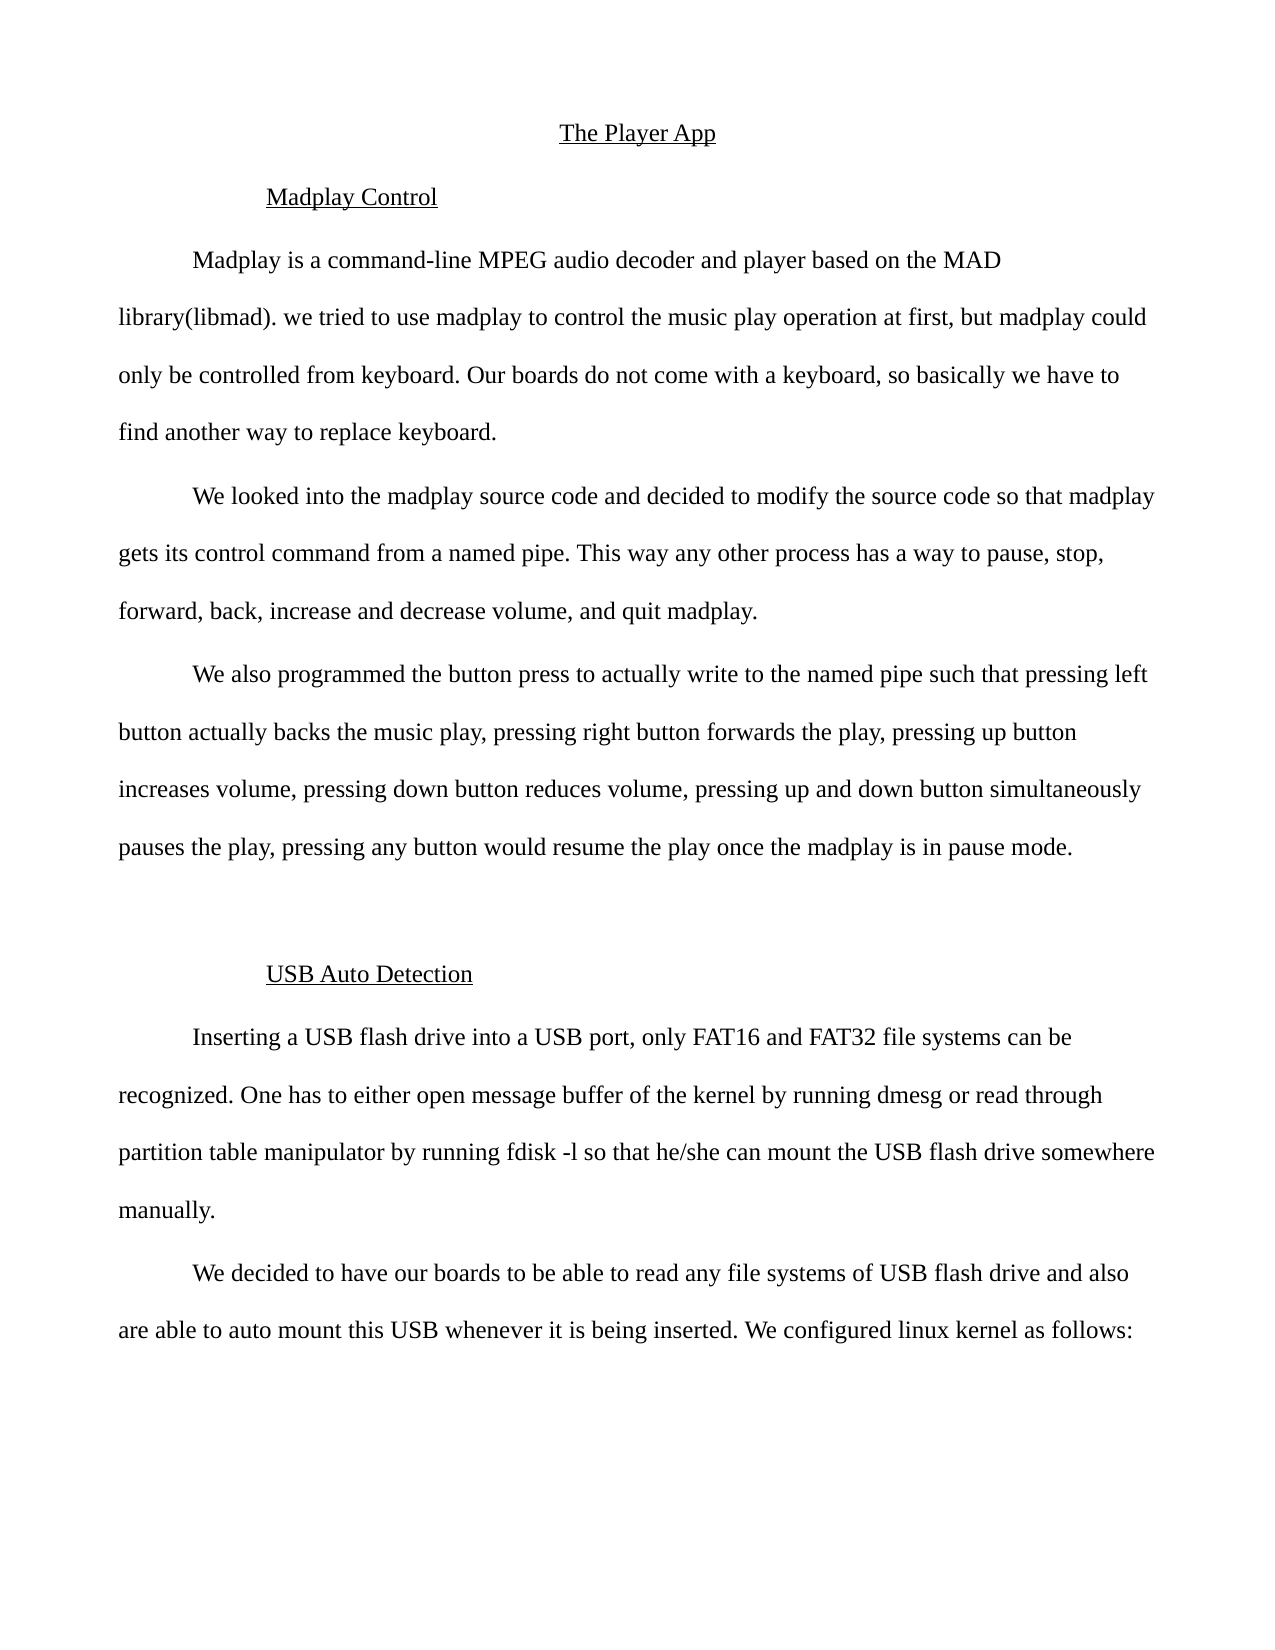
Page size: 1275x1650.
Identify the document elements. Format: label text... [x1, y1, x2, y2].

text We looked into the madplay source code and decided to modify the source code so that madplay gets its control command from a named pipe. This way any other process has a way to pause, stop, forward, back, increase and decrease volume, and quit madplay. [118, 481, 1157, 625]
text Madplay Control [118, 182, 1157, 210]
text The Player App [118, 118, 1157, 147]
text Inserting a USB flash drive into a USB port, only FAT16 and FAT32 file systems can be recognized. One has to either open message buffer of the kernel by running dmesg or read through partition table manipulator by running fdisk -l so that he/she can mount the USB flash drive somewhere manually. [118, 1022, 1157, 1223]
text USB Auto Detection [118, 959, 1157, 987]
text We decided to have our boards to be able to read any file systems of USB flash drive and also are able to auto mount this USB whenever it is being inserted. We configured linux kernel as follows: [118, 1258, 1157, 1344]
text We also programmed the button press to actually write to the named pipe such that pressing left button actually backs the music play, pressing right button forwards the play, pressing up button increases volume, pressing down button reduces volume, pressing up and down button simultaneously pauses the play, pressing any button would resume the play once the madplay is in pause mode. [118, 659, 1157, 861]
text Madplay is a command-line MPEG audio decoder and player based on the MAD library(libmad). we tried to use madplay to control the music play operation at first, but madplay could only be controlled from keyboard. Our boards do not come with a keyboard, so basically we have to find another way to replace keyboard. [118, 245, 1157, 446]
